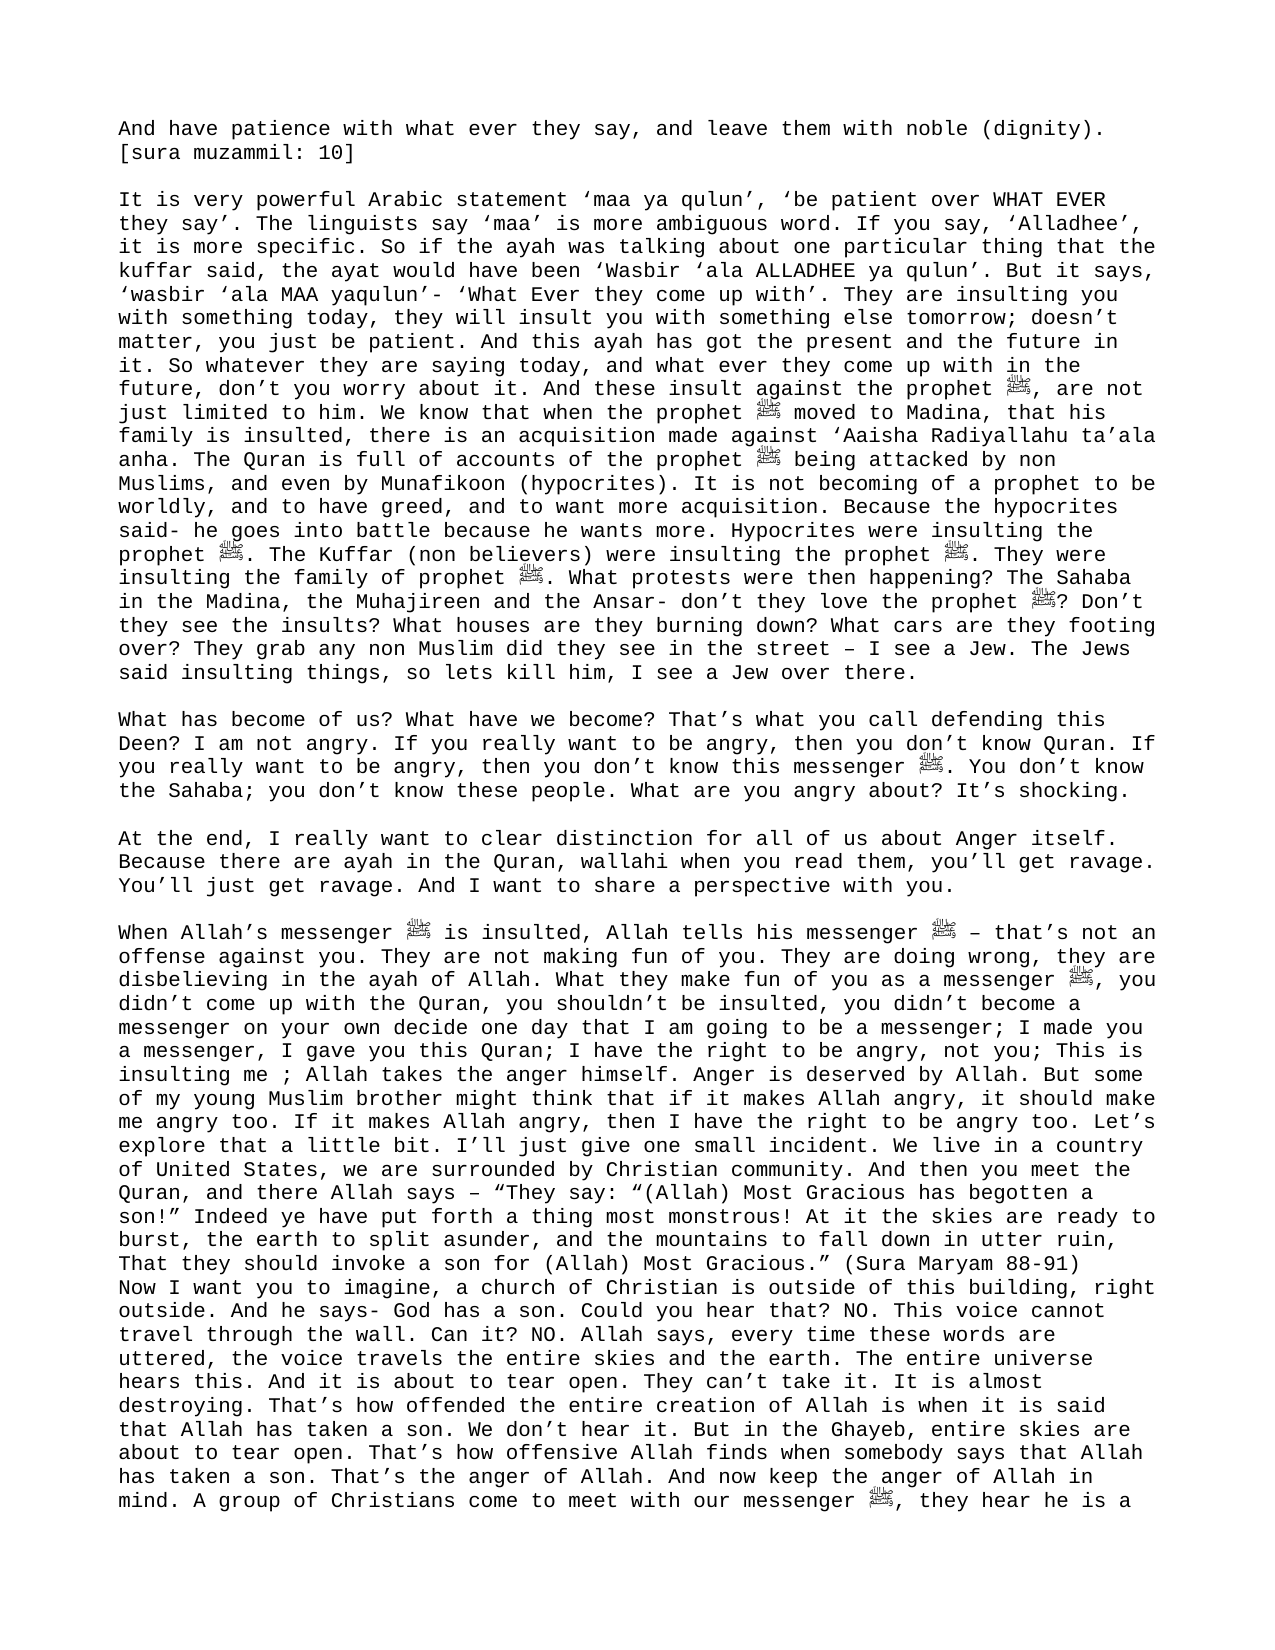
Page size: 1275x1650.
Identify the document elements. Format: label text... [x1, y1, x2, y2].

text And have patience with what ever they say, and leave them with noble (dignity).[sura muzammil: 10] [118, 118, 1157, 165]
text It is very powerful Arabic statement ‘maa ya qulun’, ‘be patient over WHAT EVER they say’. The linguists say ‘maa’ is more ambiguous word. If you say, ‘Alladhee’, it is more specific. So if the ayah was talking about one particular thing that the kuffar said, the ayat would have been ‘Wasbir ‘ala ALLADHEE ya qulun’. But it says, ‘wasbir ‘ala MAA yaqulun’- ‘What Ever they come up with’. They are insulting you with something today, they will insult you with something else tomorrow; doesn’t matter, you just be patient. And this ayah has got the present and the future in it. So whatever they are saying today, and what ever they come up with in the future, don’t you worry about it. And these insult against the prophet ﷺ, are not just limited to him. We know that when the prophet ﷺ moved to Madina, that his family is insulted, there is an acquisition made against ‘Aaisha Radiyallahu ta’ala anha. The Quran is full of accounts of the prophet ﷺ being attacked by non Muslims, and even by Munafikoon (hypocrites). It is not becoming of a prophet to be worldly, and to have greed, and to want more acquisition. Because the hypocrites said- he goes into battle because he wants more. Hypocrites were insulting the prophet ﷺ. The Kuffar (non believers) were insulting the prophet ﷺ. They were insulting the family of prophet ﷺ. What protests were then happening? The Sahaba in the Madina, the Muhajireen and the Ansar- don’t they love the prophet ﷺ? Don’t they see the insults? What houses are they burning down? What cars are they footing over? They grab any non Muslim did they see in the street – I see a Jew. The Jews said insulting things, so lets kill him, I see a Jew over there. [118, 189, 1157, 686]
text Now I want you to imagine, a church of Christian is outside of this building, right outside. And he says- God has a son. Could you hear that? NO. This voice cannot travel through the wall. Can it? NO. Allah says, every time these words are uttered, the voice travels the entire skies and the earth. The entire universe hears this. And it is about to tear open. They can’t take it. It is almost destroying. That’s how offended the entire creation of Allah is when it is said that Allah has taken a son. We don’t hear it. But in the Ghayeb, entire skies are about to tear open. That’s how offensive Allah finds when somebody says that Allah has taken a son. That’s the anger of Allah. And now keep the anger of Allah in mind. A group of Christians come to meet with our messenger ﷺ, they hear he is a [118, 1277, 1157, 1513]
text At the end, I really want to clear distinction for all of us about Anger itself. Because there are ayah in the Quran, wallahi when you read them, you’ll get ravage. You’ll just get ravage. And I want to share a perspective with you. [118, 827, 1157, 898]
text When Allah’s messenger ﷺ is insulted, Allah tells his messenger ﷺ – that’s not an offense against you. They are not making fun of you. They are doing wrong, they are disbelieving in the ayah of Allah. What they make fun of you as a messenger ﷺ, you didn’t come up with the Quran, you shouldn’t be insulted, you didn’t become a messenger on your own decide one day that I am going to be a messenger; I made you a messenger, I gave you this Quran; I have the right to be angry, not you; This is insulting me ; Allah takes the anger himself. Anger is deserved by Allah. But some of my young Muslim brother might think that if it makes Allah angry, it should make me angry too. If it makes Allah angry, then I have the right to be angry too. Let’s explore that a little bit. I’ll just give one small incident. We live in a country of United States, we are surrounded by Christian community. And then you meet the Quran, and there Allah says – “They say: “(Allah) Most Gracious has begotten a son!” Indeed ye have put forth a thing most monstrous! At it the skies are ready to burst, the earth to split asunder, and the mountains to fall down in utter ruin, That they should invoke a son for (Allah) Most Gracious.” (Sura Maryam 88-91) [118, 922, 1157, 1277]
text What has become of us? What have we become? That’s what you call defending this Deen? I am not angry. If you really want to be angry, then you don’t know Quran. If you really want to be angry, then you don’t know this messenger ﷺ. You don’t know the Sahaba; you don’t know these people. What are you angry about? It’s shocking. [118, 709, 1157, 804]
